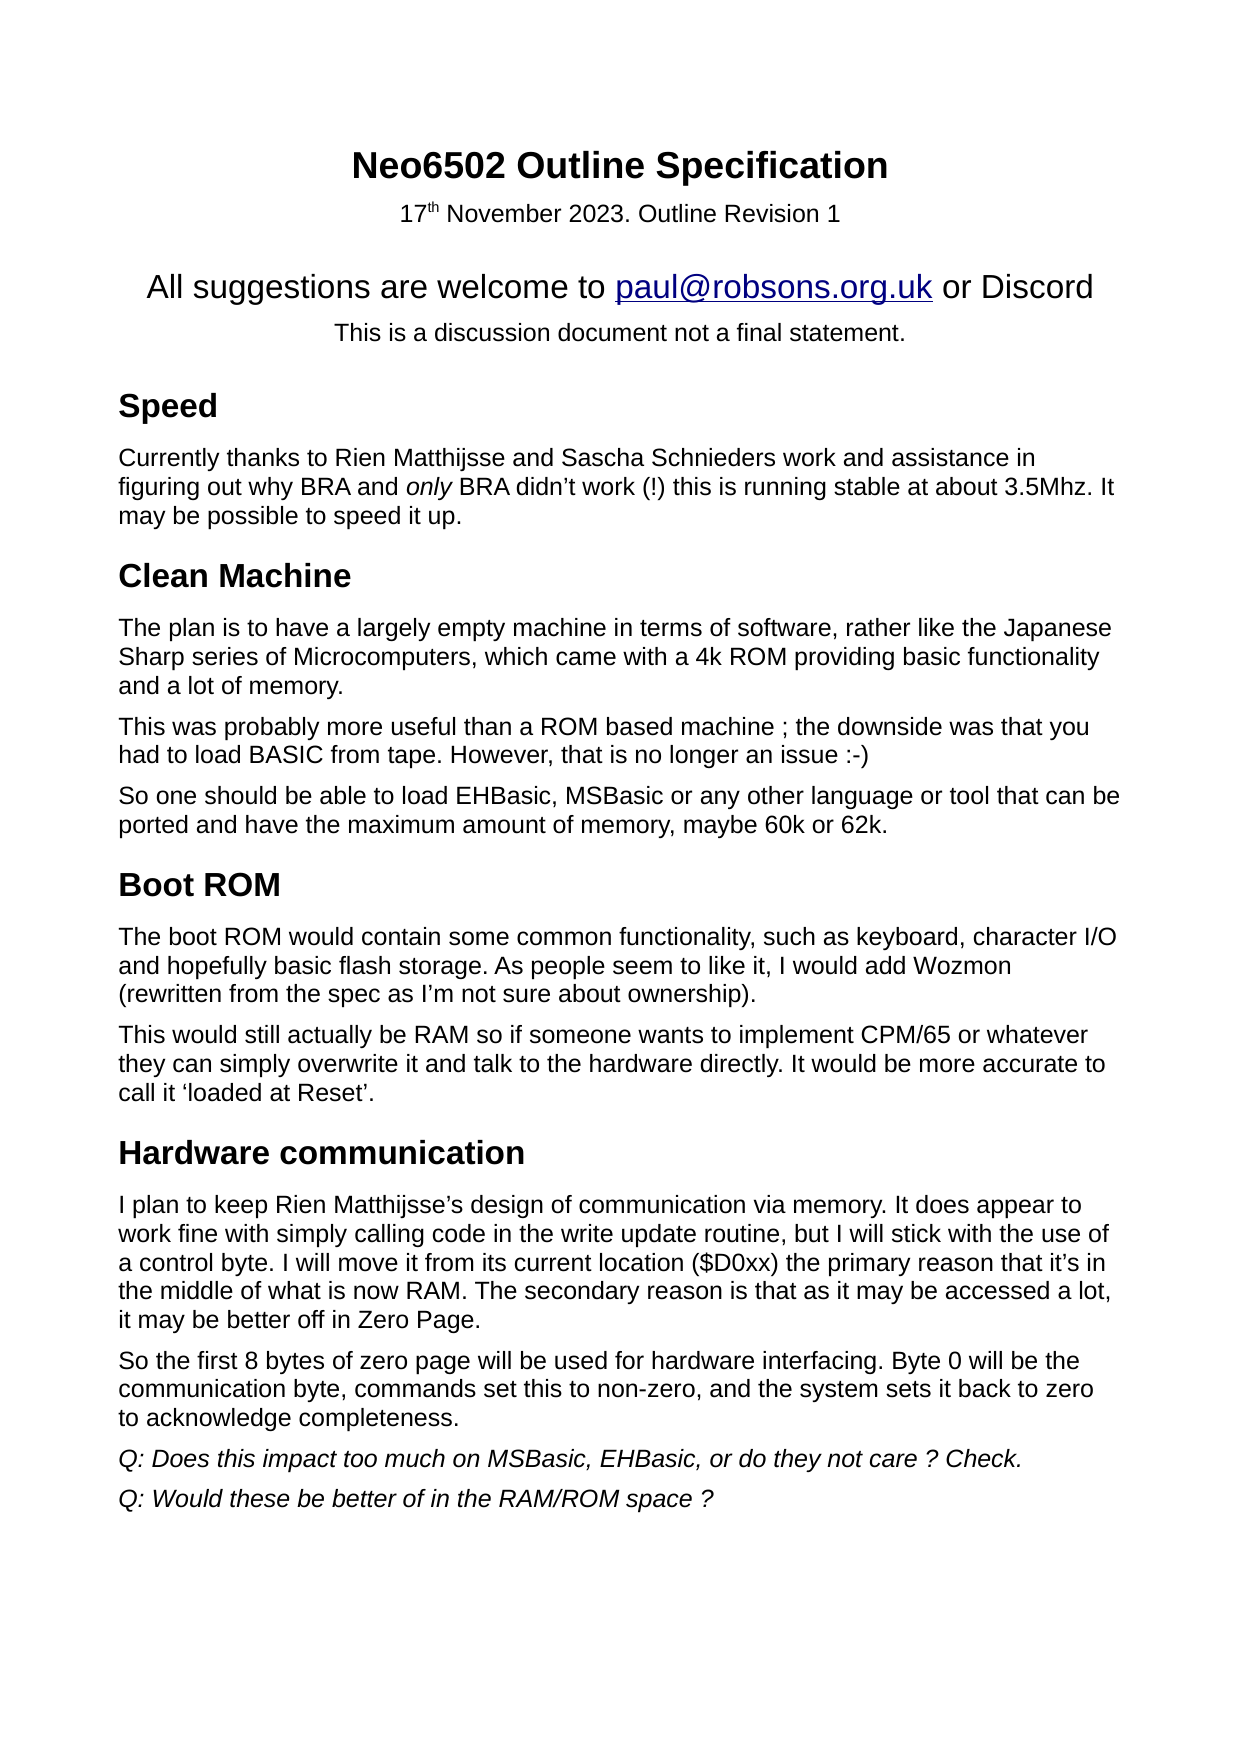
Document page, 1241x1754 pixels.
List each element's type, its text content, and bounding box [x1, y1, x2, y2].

subtitle Clean Machine [118, 556, 1122, 595]
subtitle Boot ROM [118, 865, 1122, 903]
text Q: Would these be better of in the RAM/ROM space ? [118, 1484, 1122, 1513]
text Currently thanks to Rien Matthijsse and Sascha Schnieders work and assistance in figuring out why BRA and only BRA didn’t work (!) this is running stable at about 3.5Mhz. It may be possible to speed it up. [118, 443, 1122, 530]
text This was probably more useful than a ROM based machine ; the downside was that you had to load BASIC from tape. However, that is no longer an issue :-) [118, 711, 1122, 769]
text So one should be able to load EHBasic, MSBasic or any other language or tool that can be ported and have the maximum amount of memory, maybe 60k or 62k. [118, 781, 1122, 838]
text The plan is to have a largely empty machine in terms of software, rather like the Japanese Sharp series of Microcomputers, which came with a 4k ROM providing basic functionality and a lot of memory. [118, 613, 1122, 699]
subtitle Neo6502 Outline Specification [118, 143, 1122, 186]
subtitle Speed [118, 387, 1122, 425]
text 17th November 2023. Outline Revision 1 [118, 199, 1122, 227]
subtitle All suggestions are welcome to paul@robsons.org.uk or Discord [118, 267, 1122, 306]
subtitle Hardware communication [118, 1133, 1122, 1172]
text This would still actually be RAM so if someone wants to implement CPM/65 or whatever they can simply overwrite it and talk to the hardware directly. It would be more accurate to call it ‘loaded at Reset’. [118, 1020, 1122, 1106]
text I plan to keep Rien Matthijsse’s design of communication via memory. It does appear to work fine with simply calling code in the write update routine, but I will stick with the use of a control byte. I will move it from its current location ($D0xx) the primary reason that it’s in the middle of what is now RAM. The secondary reason is that as it may be accessed a lot, it may be better off in Zero Page. [118, 1190, 1122, 1334]
text Q: Does this impact too much on MSBasic, EHBasic, or do they not care ? Check. [118, 1444, 1122, 1472]
text So the first 8 bytes of zero page will be used for hardware interfacing. Byte 0 will be the communication byte, commands set this to non-zero, and the system sets it back to zero to acknowledge completeness. [118, 1346, 1122, 1432]
text The boot ROM would contain some common functionality, such as keyboard, character I/O and hopefully basic flash storage. As people seem to like it, I would add Wozmon (rewritten from the spec as I’m not sure about ownership). [118, 922, 1122, 1008]
text This is a discussion document not a final statement. [118, 318, 1122, 347]
